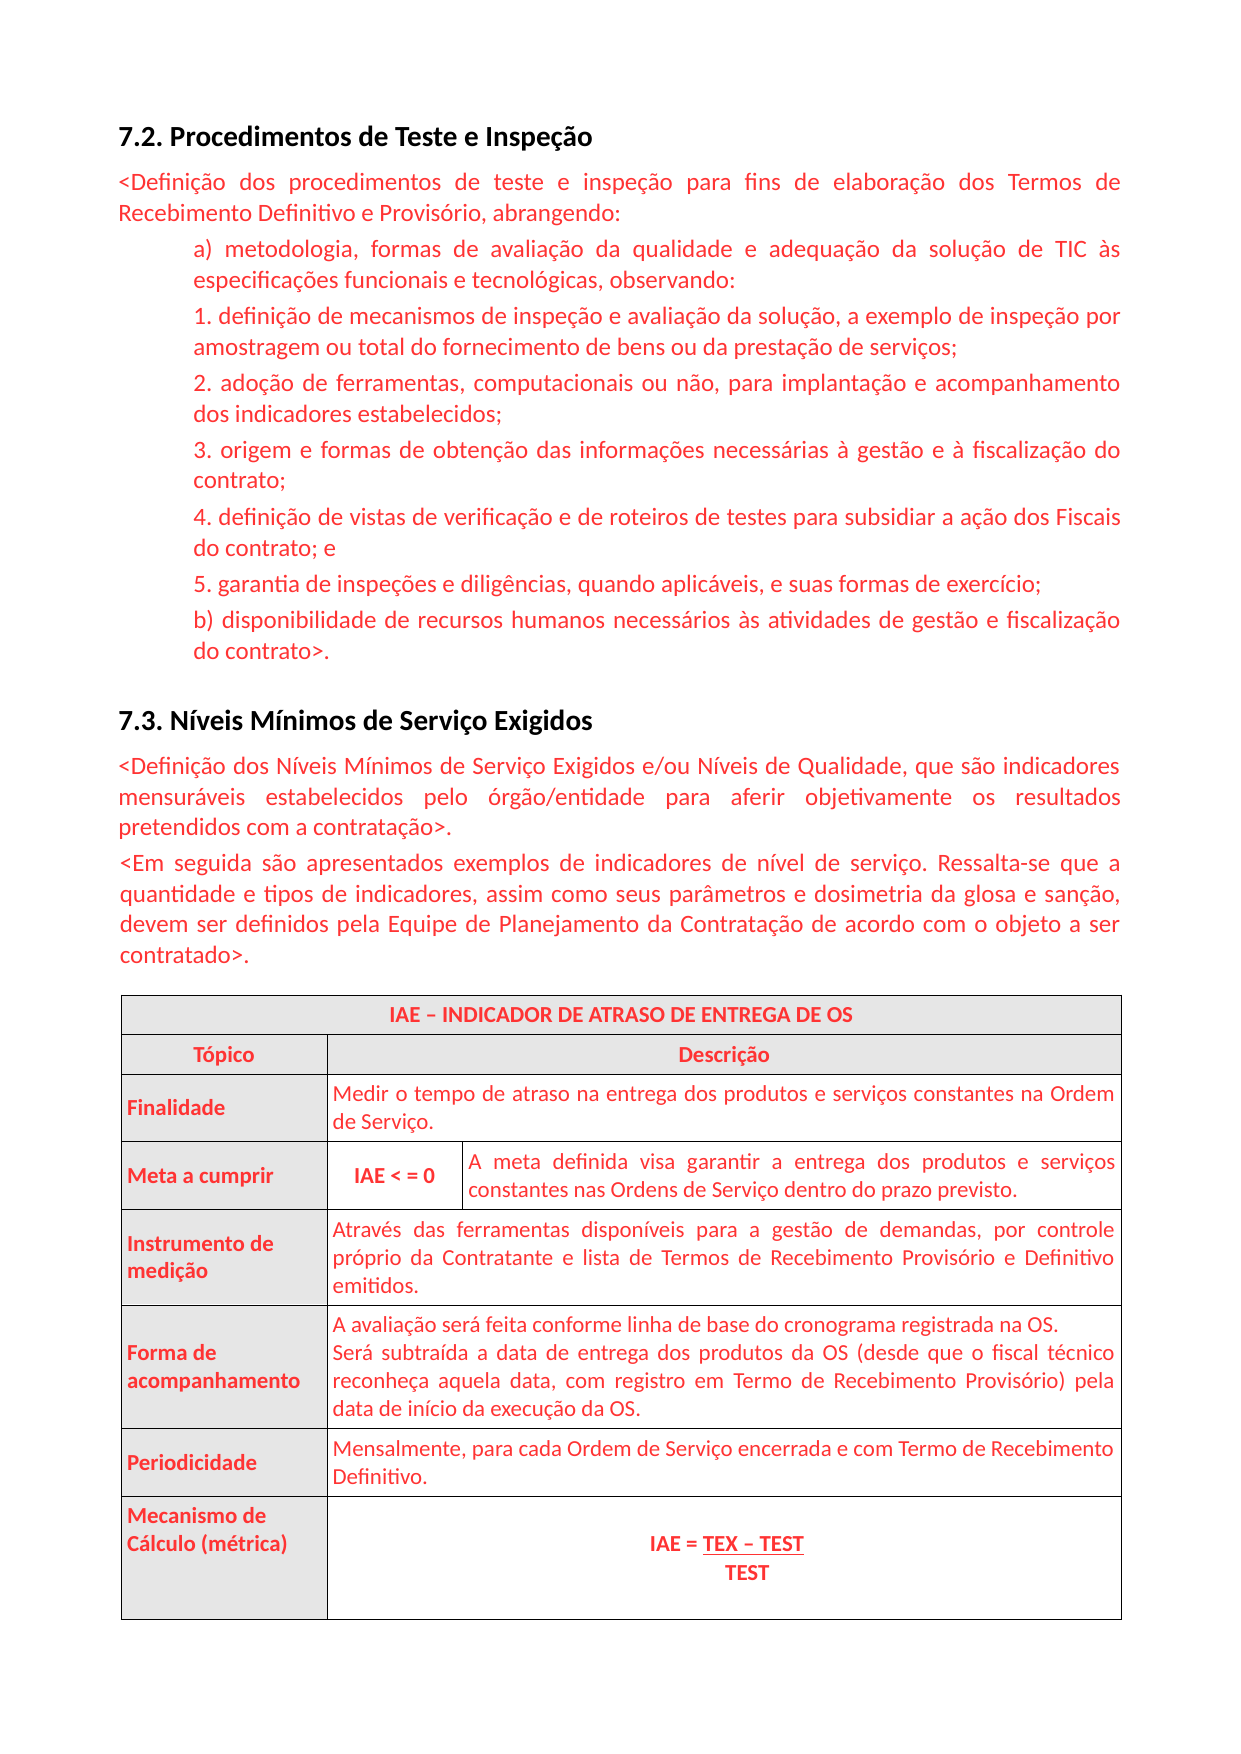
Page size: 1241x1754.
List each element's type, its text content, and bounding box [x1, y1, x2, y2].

table_cell Tópico [122, 1035, 327, 1074]
table_cell IAE < = 0 [328, 1142, 462, 1209]
text <Em seguida são apresentados exemplos de indicadores de nível de serviço. Ressalta-se que a quantidade e tipos de indicadores, assim como seus parâmetros e dosimetria da glosa e sanção, devem ser definidos pela Equipe de Planejamento da Contratação de acordo com o objeto a ser contratado>. [119, 848, 1122, 970]
table_cell Forma de acompanhamento [122, 1306, 327, 1428]
table_cell Mensalmente, para cada Ordem de Serviço encerrada e com Termo de Recebimento Definitivo. [328, 1429, 1121, 1496]
table_cell A avaliação será feita conforme linha de base do cronograma registrada na OS. Será subtraída a data de entrega dos produtos da OS (desde que o fiscal técnico reconheça aquela data, com registro em Termo de Recebimento Provisório) pela data de início da execução da OS. [328, 1306, 1121, 1428]
table_cell Através das ferramentas disponíveis para a gestão de demandas, por controle próprio da Contratante e lista de Termos de Recebimento Provisório e Definitivo emitidos. [328, 1210, 1121, 1304]
table_cell Instrumento de medição [122, 1210, 327, 1304]
table_cell Descrição [328, 1035, 1121, 1074]
table_header IAE – INDICADOR DE ATRASO DE ENTREGA DE OS [122, 996, 1121, 1034]
text 3. origem e formas de obtenção das informações necessárias à gestão e à fiscalização do contrato; [193, 434, 1122, 495]
text a) metodologia, formas de avaliação da qualidade e adequação da solução de TIC às especificações funcionais e tecnológicas, observando: [193, 233, 1122, 294]
text 1. definição de mecanismos de inspeção e avaliação da solução, a exemplo de inspeção por amostragem ou total do fornecimento de bens ou da prestação de serviços; [193, 300, 1122, 361]
table_cell Periodicidade [122, 1429, 327, 1496]
table_cell Meta a cumprir [122, 1142, 327, 1209]
text b) disponibilidade de recursos humanos necessários às atividades de gestão e fiscalização do contrato>. [193, 604, 1122, 666]
text 5. garantia de inspeções e diligências, quando aplicáveis, e suas formas de exercício; [193, 568, 1122, 599]
text 4. definição de vistas de verificação e de roteiros de testes para subsidiar a ação dos Fiscais do contrato; e [193, 501, 1122, 562]
table_cell Finalidade [122, 1075, 327, 1141]
table_cell A meta definida visa garantir a entrega dos produtos e serviços constantes nas Ordens de Serviço dentro do prazo previsto. [463, 1142, 1121, 1209]
subtitle 7.2. Procedimentos de Teste e Inspeção [118, 118, 1122, 154]
subtitle 7.3. Níveis Mínimos de Serviço Exigidos [118, 702, 1122, 738]
table_cell IAE = TEX – TEST TEST [328, 1497, 1121, 1619]
text <Definição dos Níveis Mínimos de Serviço Exigidos e/ou Níveis de Qualidade, que são indicadores mensuráveis estabelecidos pelo órgão/entidade para aferir objetivamente os resultados pretendidos com a contratação>. [118, 750, 1122, 842]
table_cell Medir o tempo de atraso na entrega dos produtos e serviços constantes na Ordem de Serviço. [328, 1075, 1121, 1141]
text <Definição dos procedimentos de teste e inspeção para fins de elaboração dos Termos de Recebimento Definitivo e Provisório, abrangendo: [118, 166, 1122, 227]
table_cell Mecanismo de Cálculo (métrica) [122, 1497, 327, 1619]
text 2. adoção de ferramentas, computacionais ou não, para implantação e acompanhamento dos indicadores estabelecidos; [193, 367, 1122, 428]
